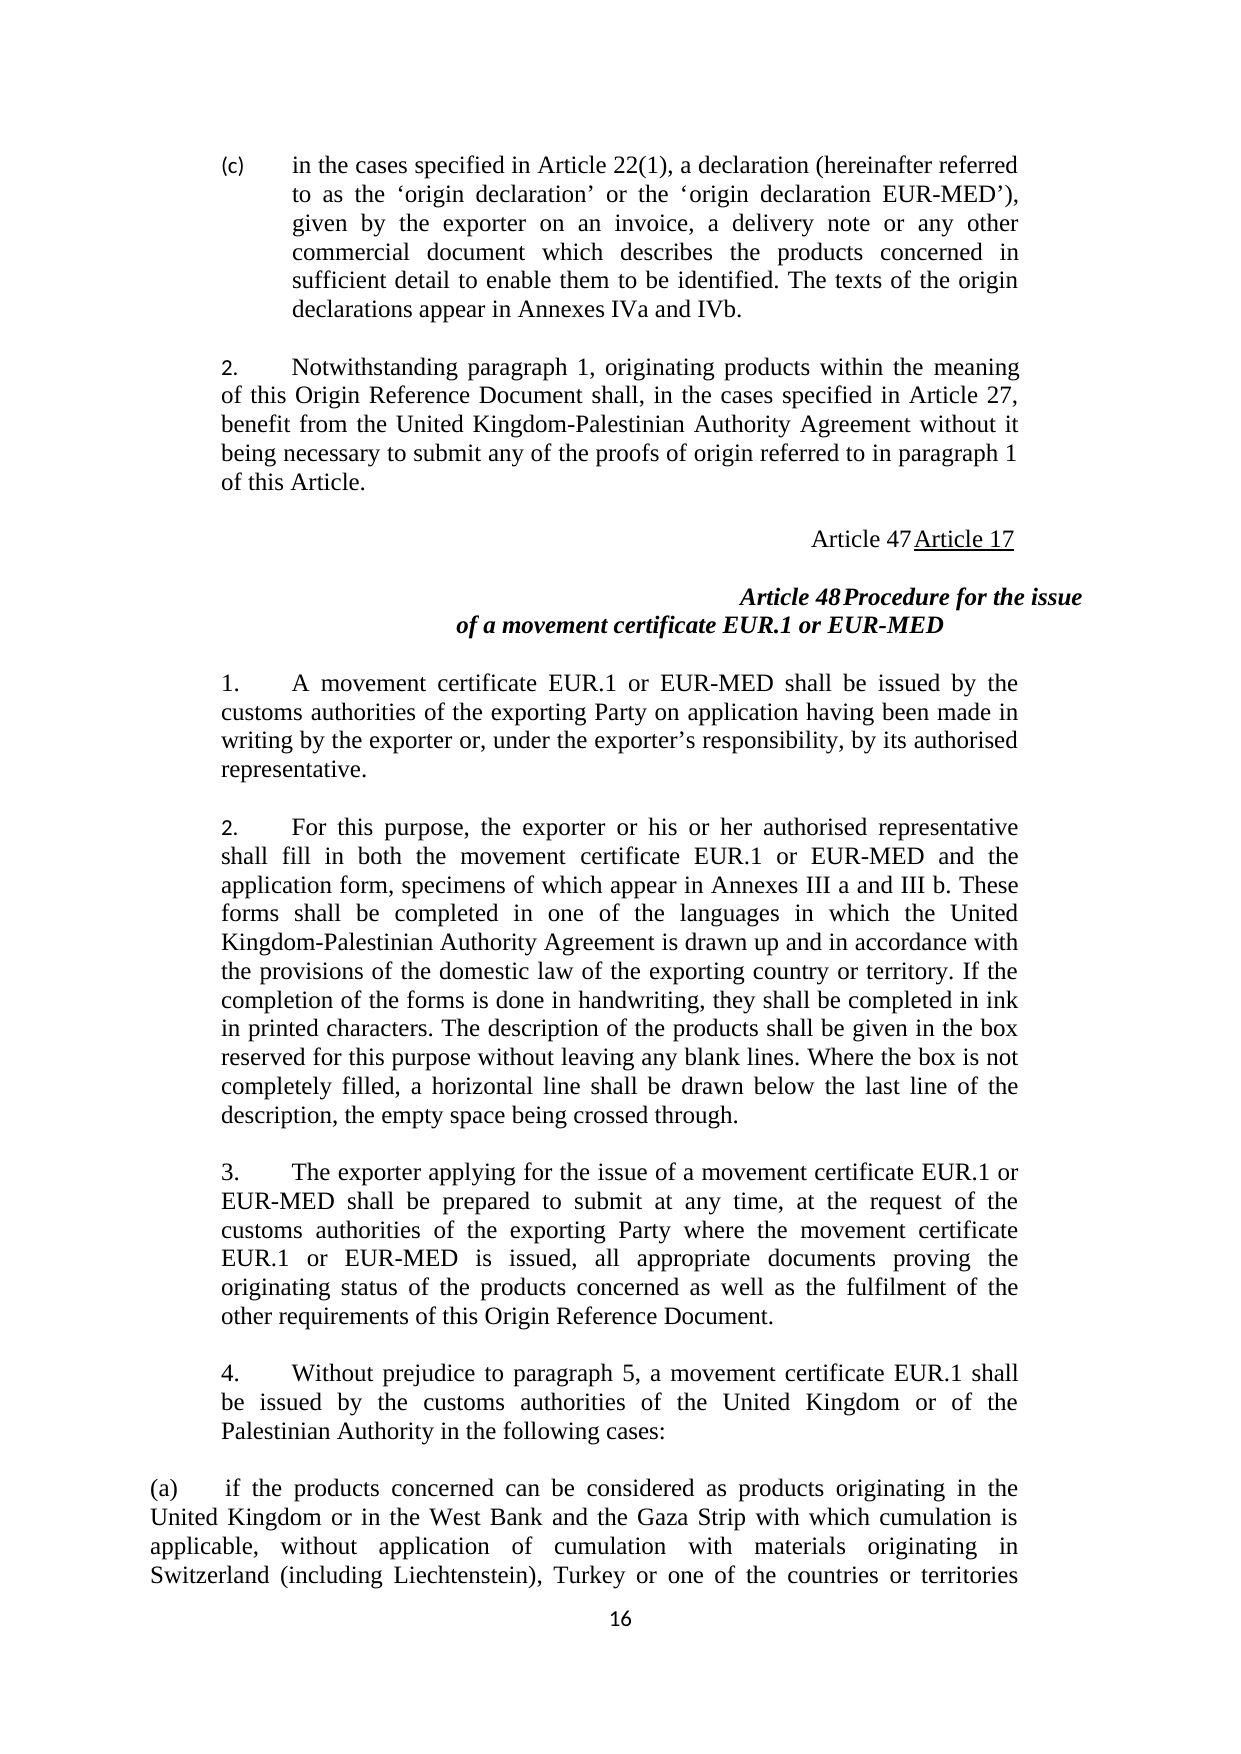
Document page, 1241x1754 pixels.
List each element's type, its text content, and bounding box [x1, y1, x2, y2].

subtitle Article 17 [312, 524, 1090, 553]
list Notwithstanding paragraph 1, originating products within the meaning of this Origin Reference Document shall, in the cases specified in Article 27, benefit from the United Kingdom-Palestinian Authority Agreement without it being necessary to submit any of the proofs of origin referred to in paragraph 1 of this Article. [221, 352, 1019, 496]
list in the cases specified in Article 22(1), a declaration (hereinafter referred to as the ‘origin declaration’ or the ‘origin declaration EUR-MED’), given by the exporter on an invoice, a delivery note or any other commercial document which describes the products concerned in sufficient detail to enable them to be identified. The texts of the origin declarations appear in Annexes IVa and IVb. [221, 150, 1019, 323]
list A movement certificate EUR.1 or EUR-MED shall be issued by the customs authorities of the exporting Party on application having been made in writing by the exporter or, under the exporter’s responsibility, by its authorised representative. [221, 668, 1019, 783]
list The exporter applying for the issue of a movement certificate EUR.1 or EUR-MED shall be prepared to submit at any time, at the request of the customs authorities of the exporting Party where the movement certificate EUR.1 or EUR-MED is issued, all appropriate documents proving the originating status of the products concerned as well as the fulfilment of the other requirements of this Origin Reference Document. [221, 1157, 1019, 1330]
list For this purpose, the exporter or his or her authorised representative shall fill in both the movement certificate EUR.1 or EUR-MED and the application form, specimens of which appear in Annexes III a and III b. These forms shall be completed in one of the languages in which the United Kingdom-Palestinian Authority Agreement is drawn up and in accordance with the provisions of the domestic law of the exporting country or territory. If the completion of the forms is done in handwriting, they shall be completed in ink in printed characters. The description of the products shall be given in the box reserved for this purpose without leaving any blank lines. Where the box is not completely filled, a horizontal line shall be drawn below the last line of the description, the empty space being crossed through. [221, 812, 1019, 1128]
subtitle Procedure for the issue of a movement certificate EUR.1 or EUR-MED [312, 582, 1090, 639]
list Without prejudice to paragraph 5, a movement certificate EUR.1 shall be issued by the customs authorities of the United Kingdom or of the Palestinian Authority in the following cases: [221, 1358, 1019, 1445]
list if the products concerned can be considered as products originating in the United Kingdom or in the West Bank and the Gaza Strip with which cumulation is applicable, without application of cumulation with materials originating in Switzerland (including Liechtenstein), Turkey or one of the countries or territories [150, 1473, 1019, 1588]
